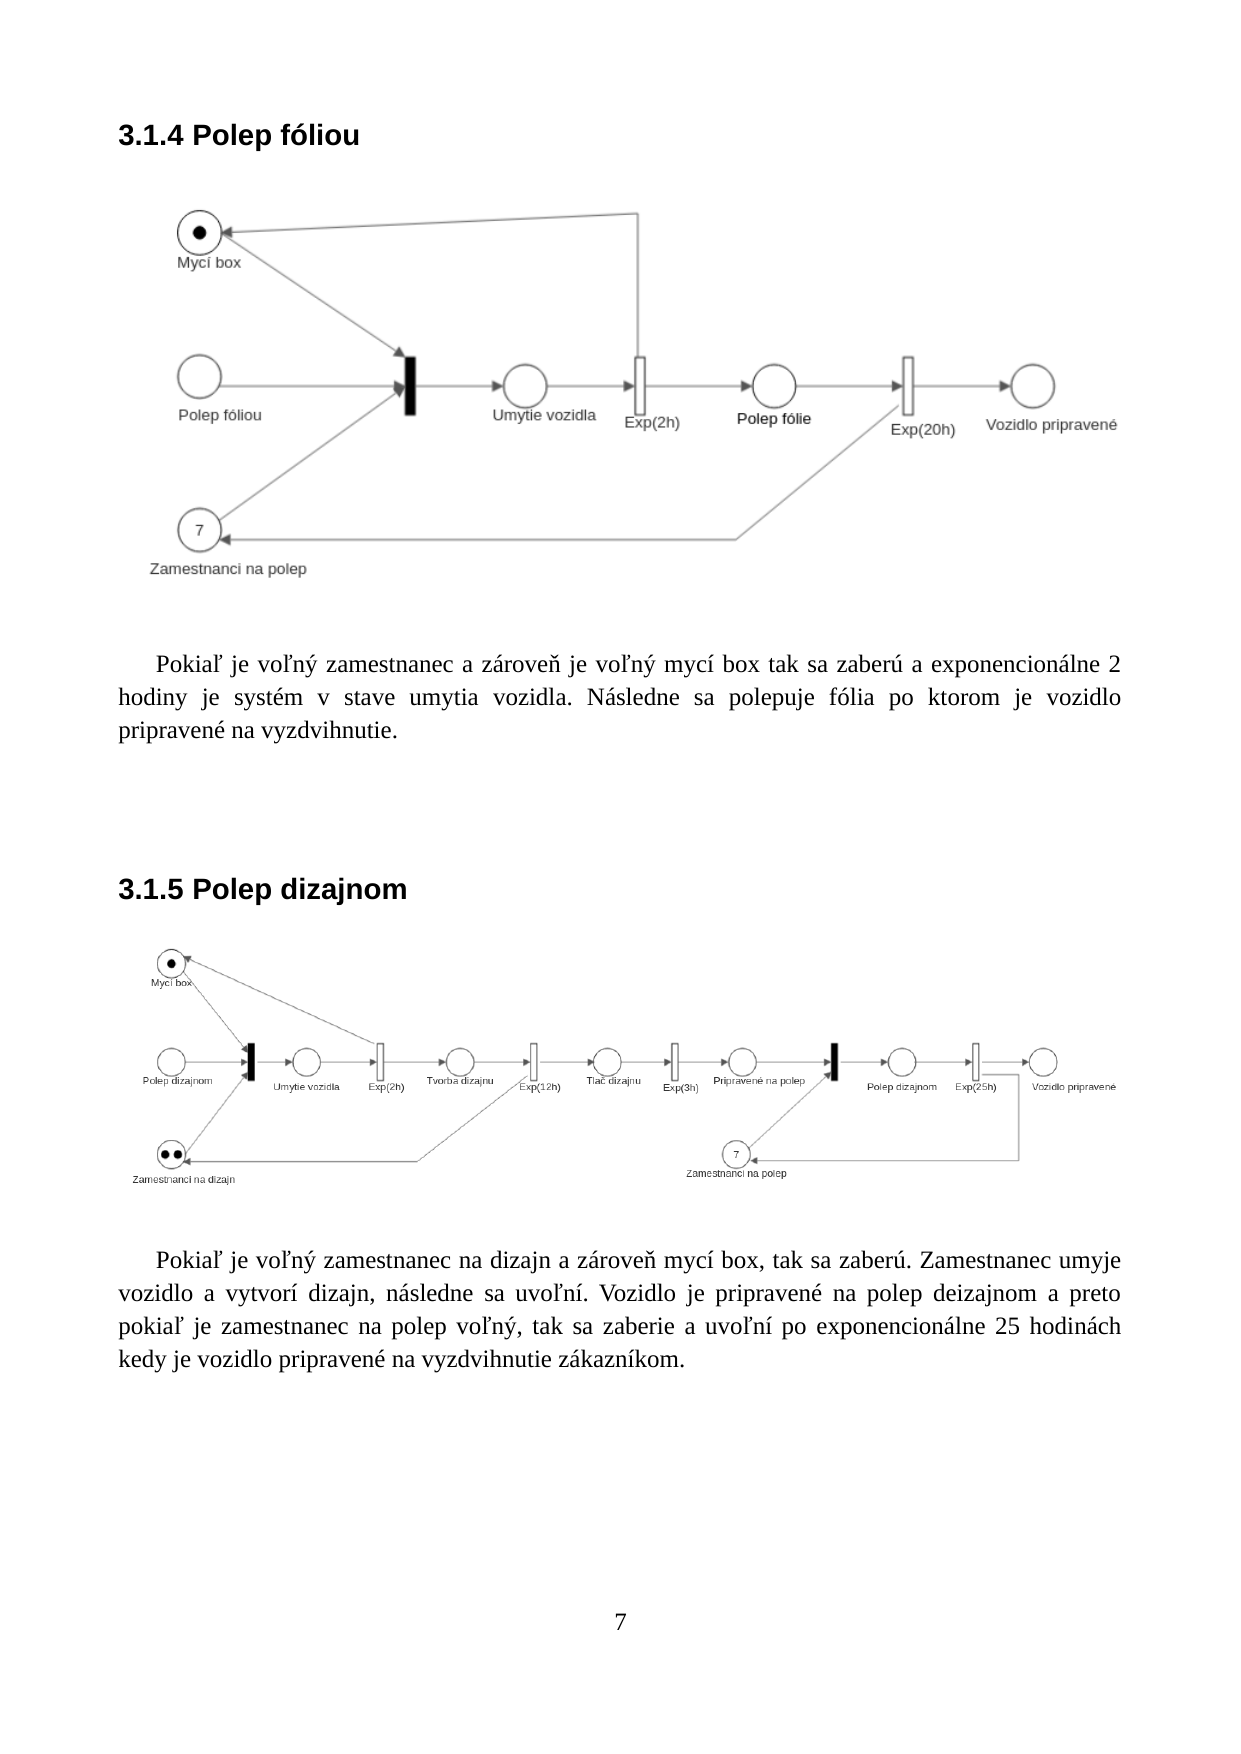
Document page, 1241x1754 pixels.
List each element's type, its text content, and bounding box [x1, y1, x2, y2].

subtitle Polep fóliou [118, 118, 1122, 152]
text Pokiaľ je voľný zamestnanec na dizajn a zároveň mycí box, tak sa zaberú. Zamestnanec umyje vozidlo a vytvorí dizajn, následne sa uvoľní. Vozidlo je pripravené na polep deizajnom a preto pokiaľ je zamestnanec na polep voľný, tak sa zaberie a uvoľní po exponencionálne 25 hodinách kedy je vozidlo pripravené na vyzdvihnutie zákazníkom. [118, 1245, 1122, 1373]
picture [118, 942, 1123, 1194]
subtitle Polep dizajnom [118, 872, 1122, 906]
picture [128, 192, 1133, 597]
text Pokiaľ je voľný zamestnanec a zároveň je voľný mycí box tak sa zaberú a exponencionálne 2 hodiny je systém v stave umytia vozidla. Následne sa polepuje fólia po ktorom je vozidlo pripravené na vyzdvihnutie. [118, 649, 1122, 744]
